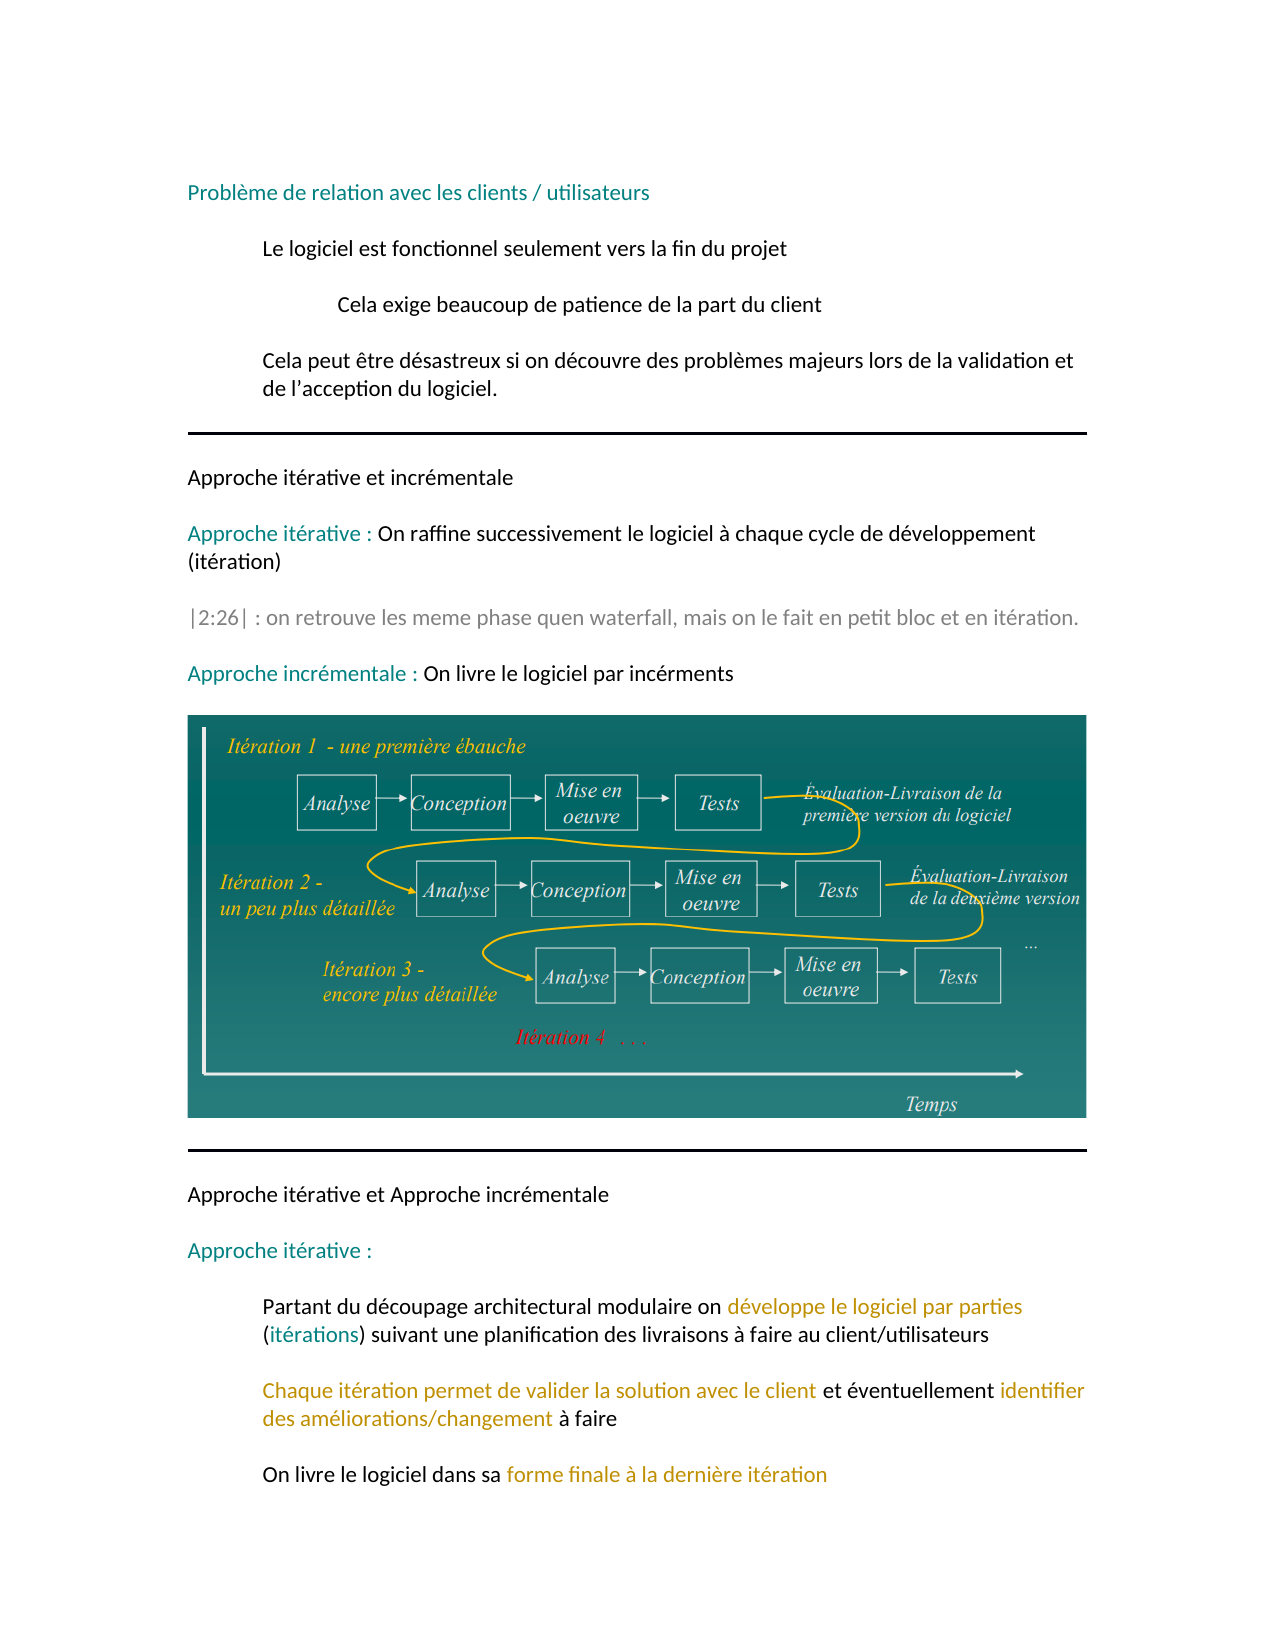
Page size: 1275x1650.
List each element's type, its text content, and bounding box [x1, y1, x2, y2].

text Approche itérative et Approche incrémentale [187, 1180, 1087, 1208]
text Problème de relation avec les clients / utilisateurs [187, 178, 1087, 206]
text Approche incrémentale : On livre le logiciel par incérments [187, 659, 1087, 688]
text Cela exige beaucoup de patience de la part du client [187, 290, 1087, 318]
text Cela peut être désastreux si on découvre des problèmes majeurs lors de la validation et de l’acception du logiciel. [262, 346, 1087, 402]
text Approche itérative et incrémentale [187, 463, 1087, 491]
text Le logiciel est fonctionnel seulement vers la fin du projet [187, 234, 1087, 262]
text Partant du découpage architectural modulaire on développe le logiciel par parties (itérations) suivant une planification des livraisons à faire au client/utilisateurs [262, 1292, 1087, 1348]
text Approche itérative : [187, 1236, 1087, 1264]
picture [187, 715, 1087, 1118]
text On livre le logiciel dans sa forme finale à la dernière itération [262, 1460, 1087, 1488]
text Approche itérative : On raffine successivement le logiciel à chaque cycle de développement (itération) [187, 519, 1087, 576]
text Chaque itération permet de valider la solution avec le client et éventuellement identifier des améliorations/changement à faire [262, 1376, 1087, 1432]
text |2:26| : on retrouve les meme phase quen waterfall, mais on le fait en petit bloc et en itération. [187, 603, 1087, 632]
